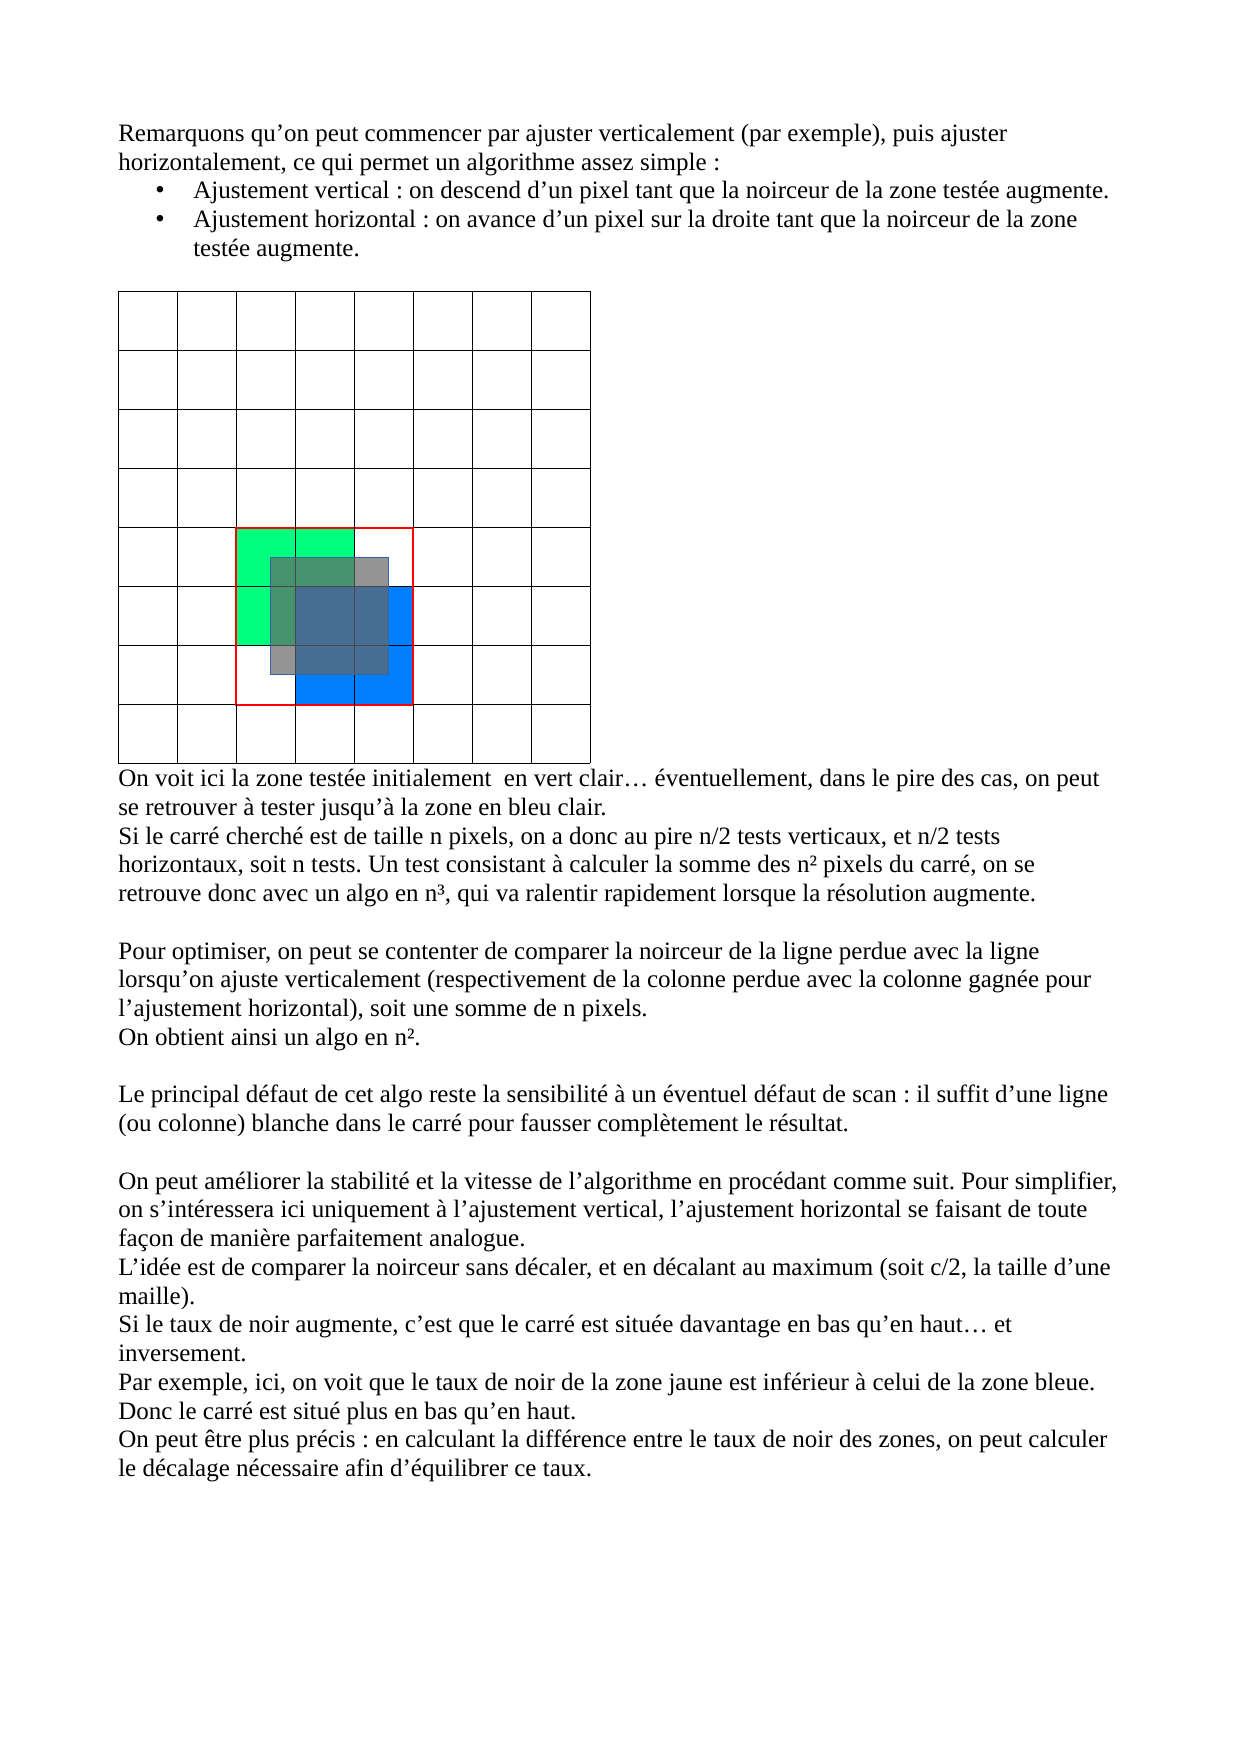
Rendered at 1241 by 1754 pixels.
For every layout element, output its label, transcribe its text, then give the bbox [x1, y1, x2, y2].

table_cell [532, 410, 590, 468]
text L’idée est de comparer la noirceur sans décaler, et en décalant au maximum (soit c/2, la taille d’une maille). [118, 1252, 1122, 1309]
text On peut être plus précis : en calculant la différence entre le taux de noir des zones, on peut calculer le décalage nécessaire afin d’équilibrer ce taux. [118, 1424, 1122, 1482]
table_cell [296, 410, 354, 468]
table_cell [473, 587, 531, 645]
table_cell [178, 351, 236, 409]
table_header [414, 292, 472, 350]
table_cell [119, 469, 177, 527]
table_cell [178, 705, 236, 763]
text Par exemple, ici, on voit que le taux de noir de la zone jaune est inférieur à celui de la zone bleue. Donc le carré est situé plus en bas qu’en haut. [118, 1367, 1122, 1424]
table_cell [178, 410, 236, 468]
table_cell [178, 646, 235, 704]
table_cell [532, 646, 590, 704]
text On obtient ainsi un algo en n². [118, 1022, 1122, 1051]
table_cell [532, 469, 590, 527]
table_cell [414, 587, 472, 645]
table_cell [532, 705, 590, 763]
table_cell [473, 410, 531, 468]
text Remarquons qu’on peut commencer par ajuster verticalement (par exemple), puis ajuster horizontalement, ce qui permet un algorithme assez simple : [118, 118, 1122, 176]
text On voit ici la zone testée initialement en vert clair… éventuellement, dans le pire des cas, on peut se retrouver à tester jusqu’à la zone en bleu clair. [118, 763, 1122, 821]
table_header [532, 292, 590, 350]
table_cell [355, 410, 413, 468]
list Ajustement vertical : on descend d’un pixel tant que la noirceur de la zone testée augmente. [156, 176, 1122, 204]
text Le principal défaut de cet algo reste la sensibilité à un éventuel défaut de scan : il suffit d’une ligne (ou colonne) blanche dans le carré pour fausser complètement le résultat. [118, 1079, 1122, 1137]
table_cell [389, 587, 412, 645]
table_header [296, 292, 354, 350]
table_cell [119, 587, 177, 645]
table_header [355, 292, 413, 350]
table_header [178, 292, 236, 350]
table_cell [473, 646, 531, 704]
table_cell [296, 706, 354, 763]
table_cell [414, 410, 472, 468]
table_cell [178, 528, 235, 586]
table_cell [237, 529, 295, 586]
table_cell [414, 528, 472, 586]
text Si le taux de noir augmente, c’est que le carré est située davantage en bas qu’en haut… et inversement. [118, 1309, 1122, 1367]
table_cell [296, 469, 354, 527]
table_header [473, 292, 531, 350]
table_cell [355, 469, 413, 527]
table_cell [296, 675, 354, 704]
table_cell [237, 646, 295, 704]
text On peut améliorer la stabilité et la vitesse de l’algorithme en procédant comme suit. Pour simplifier, on s’intéressera ici uniquement à l’ajustement vertical, l’ajustement horizontal se faisant de toute façon de manière parfaitement analogue. [118, 1166, 1122, 1252]
table_header [237, 292, 295, 350]
table_cell [532, 528, 590, 586]
table_cell [119, 705, 177, 763]
table_cell [414, 469, 472, 527]
table_cell [237, 469, 295, 527]
text Pour optimiser, on peut se contenter de comparer la noirceur de la ligne perdue avec la ligne lorsqu’on ajuste verticalement (respectivement de la colonne perdue avec la colonne gagnée pour l’ajustement horizontal), soit une somme de n pixels. [118, 936, 1122, 1022]
table_header [119, 292, 177, 350]
table_cell [414, 646, 472, 704]
table_cell [119, 646, 177, 704]
table_cell [473, 351, 531, 409]
table_cell [296, 529, 354, 557]
table_cell [355, 351, 413, 409]
table_cell [532, 587, 590, 645]
table_cell [119, 410, 177, 468]
table_cell [355, 706, 413, 763]
table_cell [237, 587, 270, 645]
table_cell [178, 469, 236, 527]
table_cell [119, 528, 177, 586]
table_cell [414, 705, 472, 763]
table_cell [178, 587, 235, 645]
table_cell [473, 705, 531, 763]
list Ajustement horizontal : on avance d’un pixel sur la droite tant que la noirceur de la zone testée augmente. [156, 204, 1122, 262]
table_cell [532, 351, 590, 409]
table_cell [355, 646, 412, 704]
table_cell [473, 469, 531, 527]
table_cell [473, 528, 531, 586]
table_cell [237, 351, 295, 409]
table_cell [237, 706, 295, 763]
table_cell [355, 529, 412, 586]
table_cell [414, 351, 472, 409]
table_cell [119, 351, 177, 409]
table_cell [237, 410, 295, 468]
text Si le carré cherché est de taille n pixels, on a donc au pire n/2 tests verticaux, et n/2 tests horizontaux, soit n tests. Un test consistant à calculer la somme des n² pixels du carré, on se retrouve donc avec un algo en n³, qui va ralentir rapidement lorsque la résolution augmente. [118, 821, 1122, 907]
table_cell [296, 351, 354, 409]
